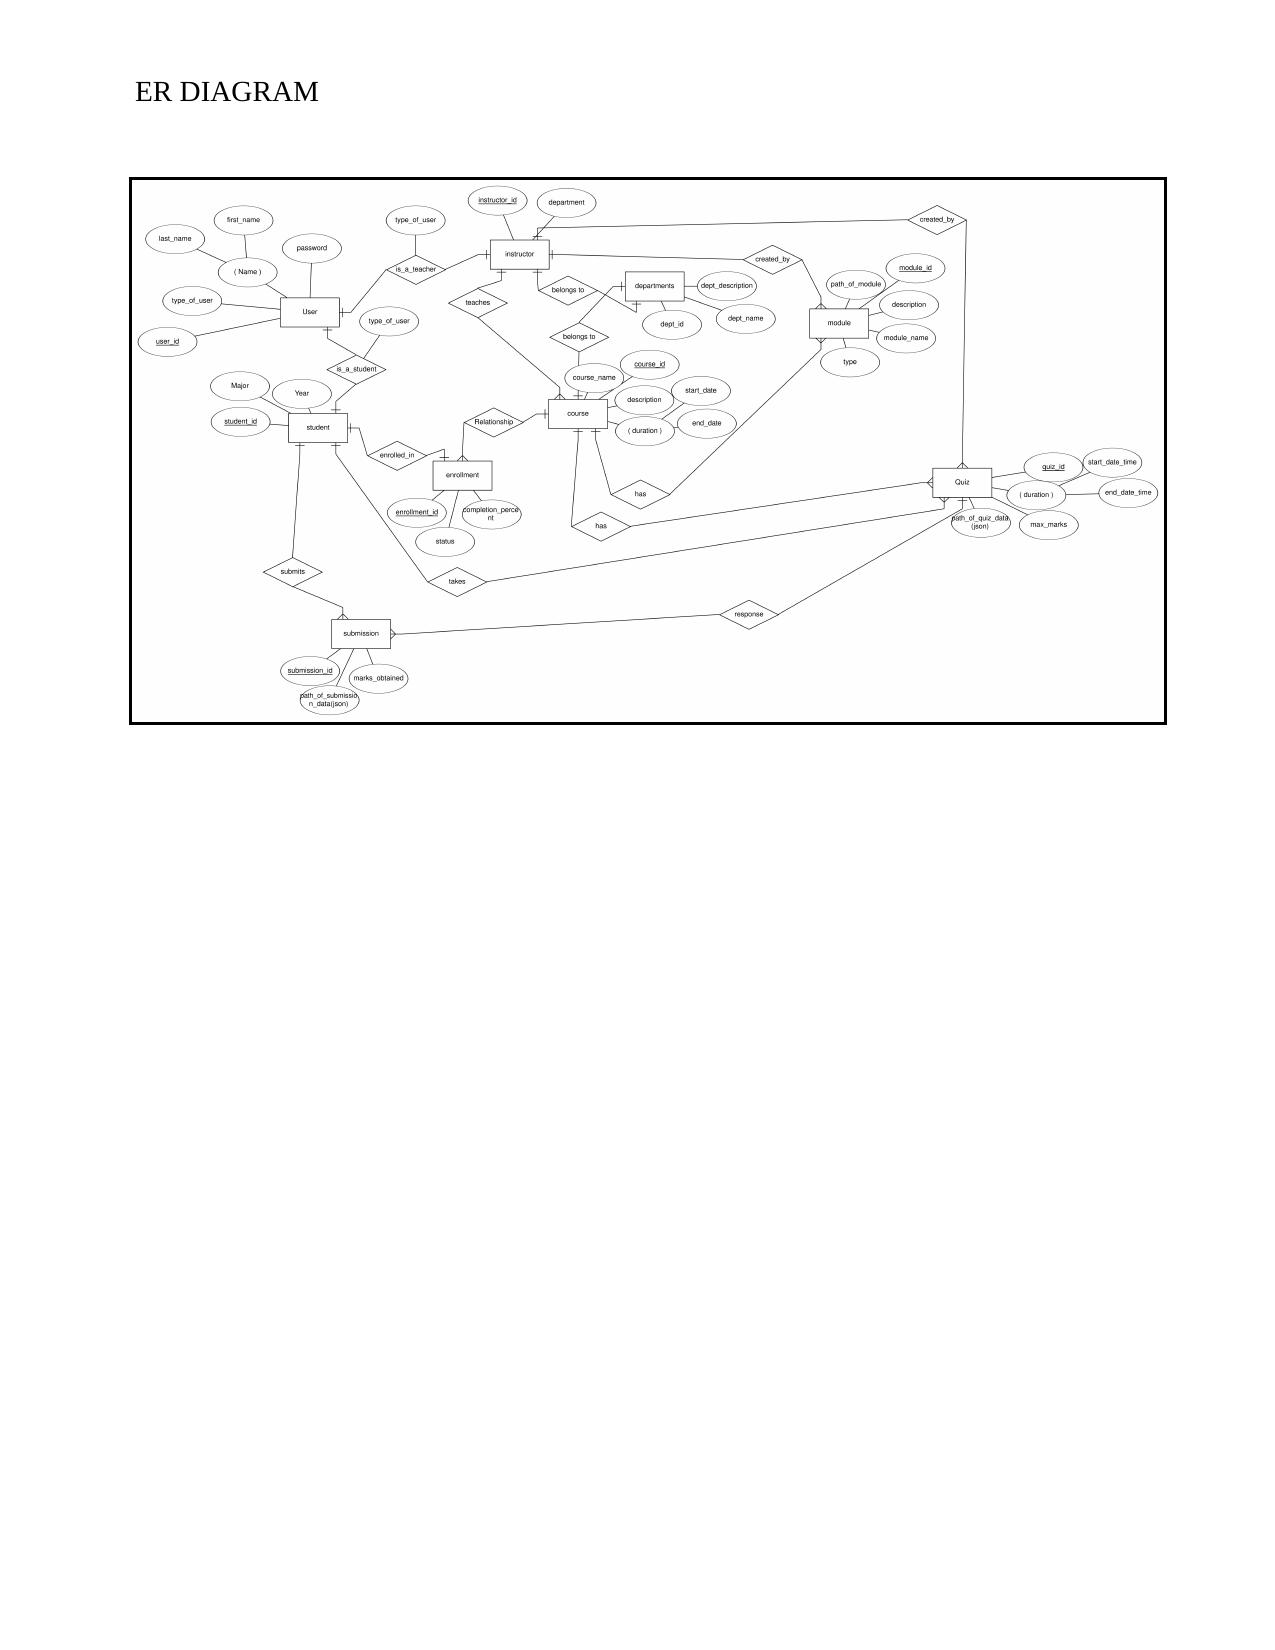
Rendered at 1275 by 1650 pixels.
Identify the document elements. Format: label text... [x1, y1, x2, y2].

picture [134, 183, 1162, 719]
text ER DIAGRAM [135, 76, 1139, 108]
